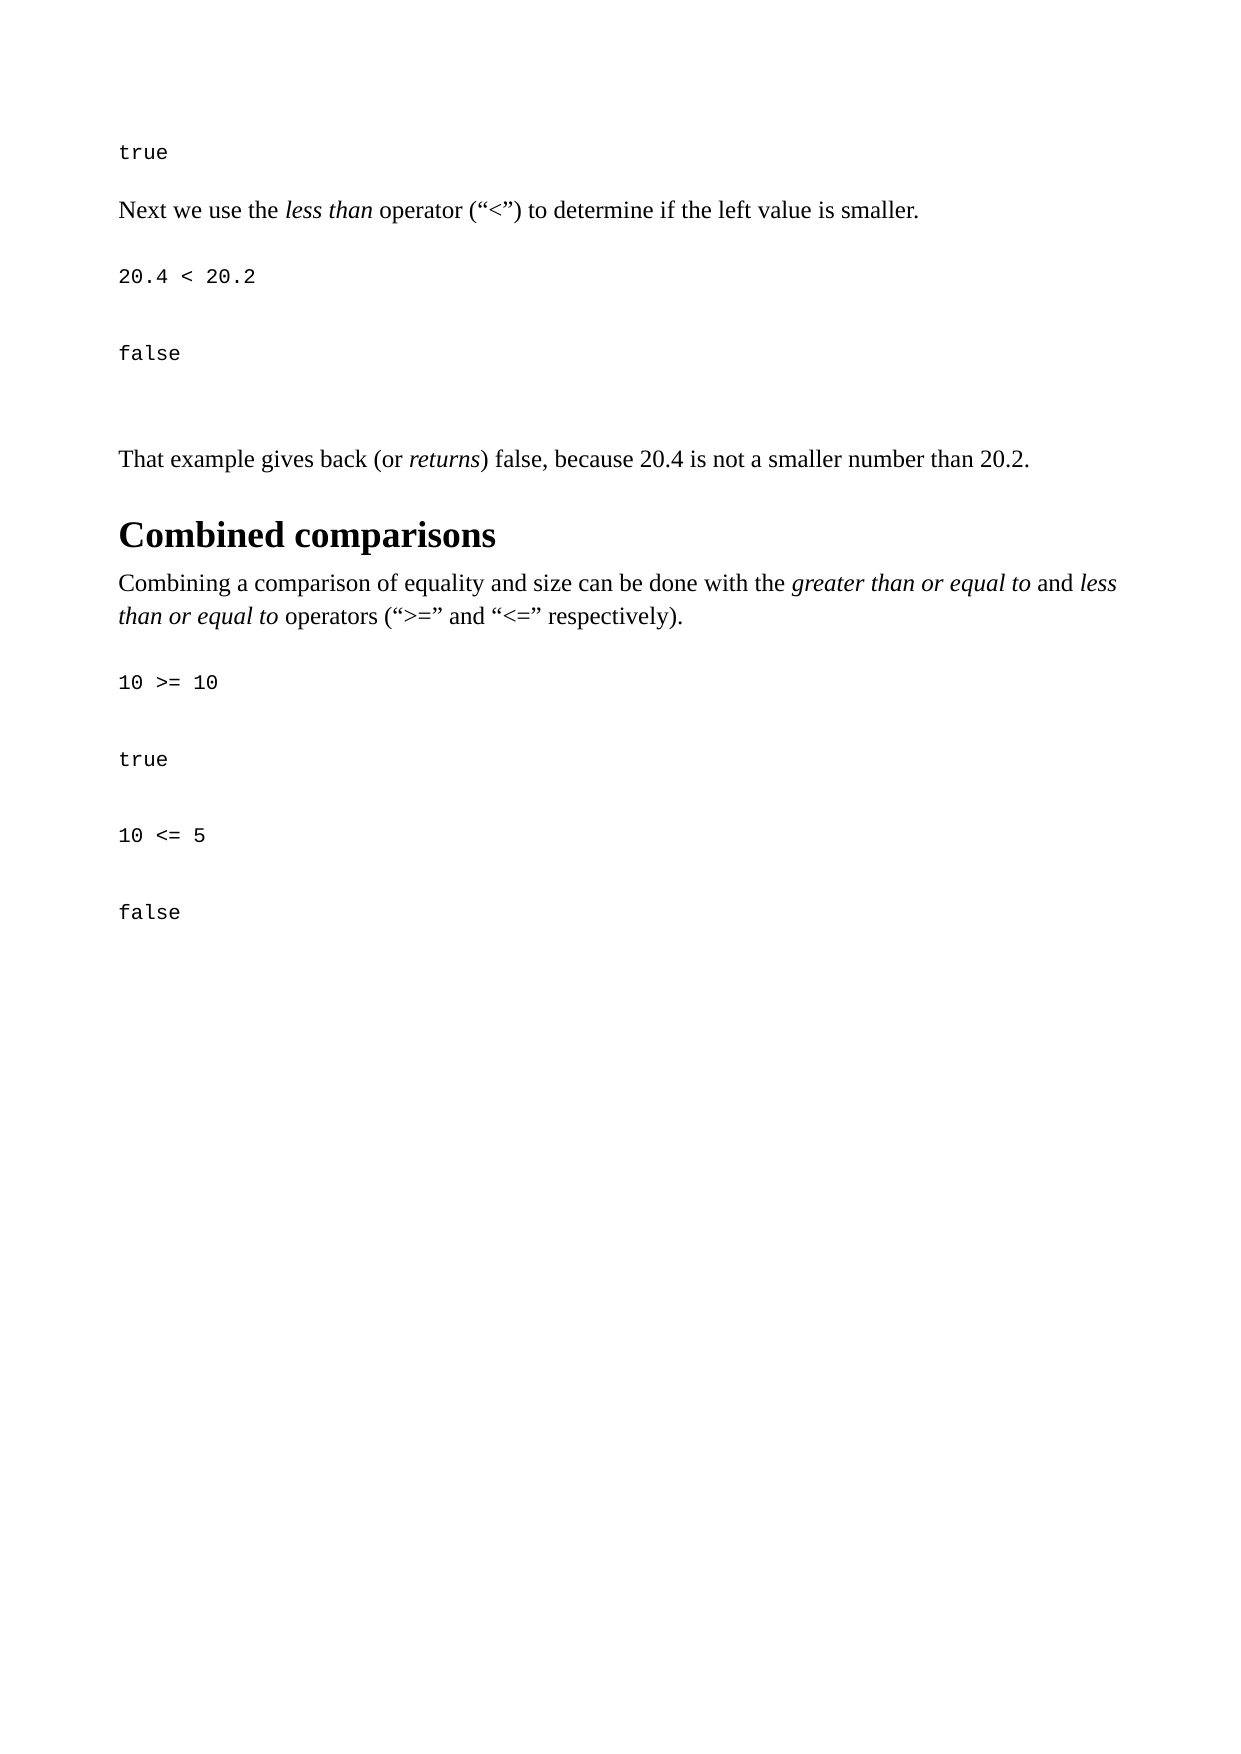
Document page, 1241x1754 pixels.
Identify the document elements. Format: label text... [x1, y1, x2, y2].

text false [118, 343, 1122, 367]
text true [118, 142, 1122, 165]
text 20.4 < 20.2 [118, 266, 1122, 290]
text false [118, 902, 1122, 926]
text true [118, 749, 1122, 772]
text Next we use the less than operator (“<”) to determine if the left value is smaller. [118, 195, 1122, 224]
text Combining a comparison of equality and size can be done with the greater than or equal to and less than or equal to operators (“>=” and “<=” respectively). [118, 568, 1122, 629]
text That example gives back (or returns) false, because 20.4 is not a smaller number than 20.2. [118, 444, 1122, 472]
text 10 >= 10 [118, 672, 1122, 696]
subtitle Combined comparisons [118, 512, 1122, 555]
text 10 <= 5 [118, 826, 1122, 849]
